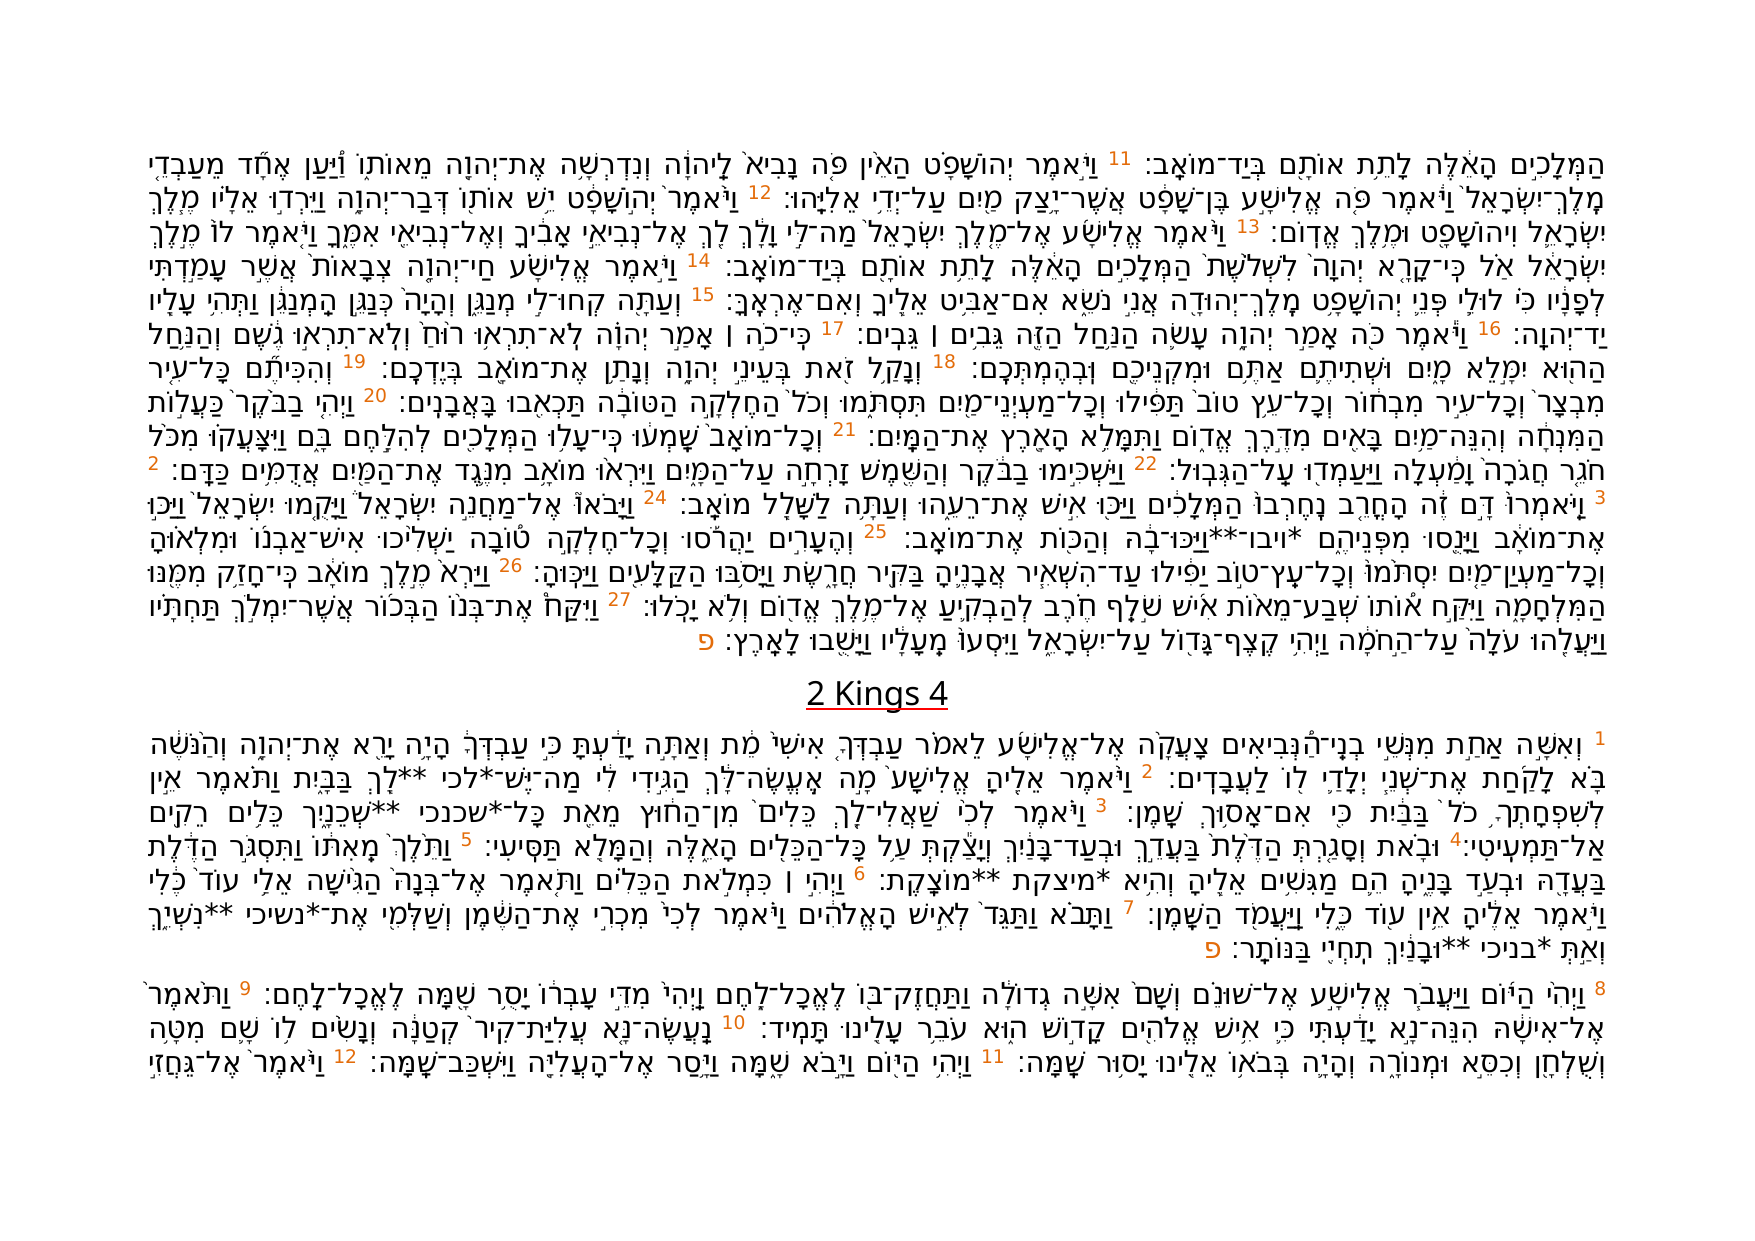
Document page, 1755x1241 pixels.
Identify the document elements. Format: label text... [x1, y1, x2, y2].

text 1 וִיהוֹרָ֣ם בֶּן־אַחְאָ֗ב מָלַ֤ךְ עַל־יִשְׂרָאֵל֙ בְּשֹׁ֣מְר֔וֹן בִּשְׁנַת֙ שְׁמֹנֶ֣ה עֶשְׂרֵ֔ה לִיהוֹשָׁפָ֖ט מֶ֣לֶךְ יְהוּדָ֑ה וַיִּמְלֹ֖ךְ שְׁתֵּים־עֶשְׂרֵ֥ה שָׁנָֽה׃ ‬‬‬‬‬2 וַיַּעֲשֶׂ֤ה הָרַע֙ בְּעֵינֵ֣י יְהוָ֔ה רַ֕ק לֹ֥א כְאָבִ֖יו וּכְאִמּ֑וֹ וַיָּ֙סַר֙ אֶת־מַצְּבַ֣ת הַבַּ֔עַל אֲשֶׁ֥ר עָשָׂ֖ה אָבִֽיו׃ ‬‬‬3 רַ֠ק בְּחַטֹּ֞אות יָרָבְעָ֧ם בֶּֽן־נְבָ֛ט אֲשֶׁר־הֶחֱטִ֥יא אֶת־יִשְׂרָאֵ֖ל דָּבֵ֑ק לֹא־סָ֖ר מִמֶּֽנָּה׃ ס ‬‬‬4 וּמֵישַׁ֥ע מֶֽלֶךְ־מוֹאָ֖ב הָיָ֣ה נֹקֵ֑ד וְהֵשִׁ֤יב לְמֶֽלֶךְ־יִשְׂרָאֵל֙ מֵאָה־אֶ֣לֶף כָּרִ֔ים וּמֵ֥אָה אֶ֖לֶף אֵילִ֥ים צָֽמֶר׃ ‬‬‬5 וַיְהִ֖י כְּמ֣וֹת אַחְאָ֑ב וַיִּפְשַׁ֥ע מֶֽלֶךְ־מוֹאָ֖ב בְּמֶ֥לֶךְ יִשְׂרָאֵֽל׃ ‬‬‬6 וַיֵּצֵ֞א הַמֶּ֧לֶךְ יְהוֹרָ֛ם בַּיּ֥וֹם הַה֖וּא מִשֹּׁמְר֑וֹן וַיִּפְקֹ֖ד אֶת־כָּל־יִשְׂרָאֵֽל׃ ‬‬‬7 וַיֵּ֡לֶךְ וַיִּשְׁלַח֩ אֶל־יְהוֹשָׁפָ֨ט מֶֽלֶךְ־יְהוּדָ֜ה לֵאמֹ֗ר מֶ֤לֶךְ מוֹאָב֙ פָּשַׁ֣ע בִּ֔י הֲתֵלֵ֥ךְ אִתִּ֛י אֶל־מוֹאָ֖ב לַמִּלְחָמָ֑ה וַיֹּ֣אמֶר אֶעֱלֶ֔ה כָּמ֧וֹנִי כָמ֛וֹךָ כְּעַמִּ֥י כְעַמֶּ֖ךָ כְּסוּסַ֥י כְּסוּסֶֽיךָ׃ ‬‬‬8 וַיֹּ֕אמֶר אֵי־זֶ֥ה הַדֶּ֖רֶךְ נַעֲלֶ֑ה וַיֹּ֕אמֶר דֶּ֖רֶךְ מִדְבַּ֥ר אֱדֽוֹם׃ ‬‬‬9 וַיֵּלֶךְ֩ מֶ֨לֶךְ יִשְׂרָאֵ֤ל וּמֶֽלֶך־יְהוּדָה֙ וּמֶ֣לֶךְ אֱד֔וֹם וַיָּסֹ֕בּוּ דֶּ֖רֶךְ שִׁבְעַ֣ת יָמִ֑ים וְלֹא־הָיָ֨ה מַ֧יִם לַֽמַּחֲנֶ֛ה וְלַבְּהֵמָ֖ה אֲשֶׁ֥ר בְּרַגְלֵיהֶֽם׃ ‬‬‬10 וַיֹּ֖אמֶר מֶ֣לֶךְ יִשְׂרָאֵ֑ל אֲהָ֕הּ כִּֽי־קָרָ֣א יְהוָ֗ה לִשְׁלֹ֙שֶׁת֙ הַמְּלָכִ֣ים הָאֵ֔לֶּה לָתֵ֥ת אוֹתָ֖ם בְּיַד־מוֹאָֽב׃ ‬‬‬11 וַיֹּ֣אמֶר יְהוֹשָׁפָ֗ט הַאֵ֨ין פֹּ֤ה נָבִיא֙ לַֽיהוָ֔ה וְנִדְרְשָׁ֥ה אֶת־יְהוָ֖ה מֵאוֹת֑וֹ וַ֠יַּעַן אֶחָ֞ד מֵעַבְדֵ֤י מֶֽלֶךְ־יִשְׂרָאֵל֙ וַיֹּ֔אמֶר פֹּ֚ה אֱלִישָׁ֣ע בֶּן־שָׁפָ֔ט אֲשֶׁר־יָ֥צַק מַ֖יִם עַל־יְדֵ֥י אֵלִיָּֽהוּ׃ ‬‬‬12 וַיֹּ֙אמֶר֙ יְה֣וֹשָׁפָ֔ט יֵ֥שׁ אוֹת֖וֹ דְּבַר־יְהוָ֑ה וַיֵּרְד֣וּ אֵלָ֗יו מֶ֧לֶךְ יִשְׂרָאֵ֛ל וִיהוֹשָׁפָ֖ט וּמֶ֥לֶךְ אֱדֽוֹם׃ ‬‬‬13 וַיֹּ֨אמֶר אֱלִישָׁ֜ע אֶל־מֶ֤לֶךְ יִשְׂרָאֵל֙ מַה־לִּ֣י וָלָ֔ךְ לֵ֚ךְ אֶל־נְבִיאֵ֣י אָבִ֔יךָ וְאֶל־נְבִיאֵ֖י אִמֶּ֑ךָ וַיֹּ֤אמֶר לוֹ֙ מֶ֣לֶךְ יִשְׂרָאֵ֔ל אַ֗ל כִּֽי־קָרָ֤א יְהוָה֙ לִשְׁלֹ֙שֶׁת֙ הַמְּלָכִ֣ים הָאֵ֔לֶּה לָתֵ֥ת אוֹתָ֖ם בְּיַד־מוֹאָֽב׃ ‬‬‬14 וַיֹּ֣אמֶר אֱלִישָׁ֗ע חַי־יְהוָ֤ה צְבָאוֹת֙ אֲשֶׁ֣ר עָמַ֣דְתִּי לְפָנָ֔יו כִּ֗י לוּלֵ֛י פְּנֵ֛י יְהוֹשָׁפָ֥ט מֶֽלֶךְ־יְהוּדָ֖ה אֲנִ֣י נֹשֵׂ֑א אִם־אַבִּ֥יט אֵלֶ֖יךָ וְאִם־אֶרְאֶֽךָּ׃ ‬‬‬15 וְעַתָּ֖ה קְחוּ־לִ֣י מְנַגֵּ֑ן וְהָיָה֙ כְּנַגֵּ֣ן הַֽמְנַגֵּ֔ן וַתְּהִ֥י עָלָ֖יו יַד־יְהוָֽה׃ ‬‬‬16 וַיֹּ֕אמֶר כֹּ֖ה אָמַ֣ר יְהוָ֑ה עָשֹׂ֛ה הַנַּ֥חַל הַזֶּ֖ה גֵּבִ֥ים ׀ גֵּבִֽים׃ ‬‬‬17 כִּֽי־כֹ֣ה ׀ אָמַ֣ר יְהוָ֗ה לֹֽא־תִרְא֥וּ ר֙וּחַ֙ וְלֹֽא־תִרְא֣וּ גֶ֔שֶׁם וְהַנַּ֥חַל הַה֖וּא יִמָּ֣לֵא מָ֑יִם וּשְׁתִיתֶ֛ם אַתֶּ֥ם וּמִקְנֵיכֶ֖ם וּֽבְהֶמְתְּכֶֽם׃ ‬‬‬18 וְנָקַ֥ל זֹ֖את בְּעֵינֵ֣י יְהוָ֑ה וְנָתַ֥ן אֶת־מוֹאָ֖ב בְּיֶדְכֶֽם׃ ‬‬‬19 וְהִכִּיתֶ֞ם כָּל־עִ֤יר מִבְצָר֙ וְכָל־עִ֣יר מִבְח֔וֹר וְכָל־עֵ֥ץ טוֹב֙ תַּפִּ֔ילוּ וְכָל־מַעְיְנֵי־מַ֖יִם תִּסְתֹּ֑מוּ וְכֹל֙ הַחֶלְקָ֣ה הַטּוֹבָ֔ה תַּכְאִ֖בוּ בָּאֲבָנִֽים׃ ‬‬‬20 וַיְהִ֤י בַבֹּ֙קֶר֙ כַּעֲל֣וֹת הַמִּנְחָ֔ה וְהִנֵּה־מַ֥יִם בָּאִ֖ים מִדֶּ֣רֶךְ אֱד֑וֹם וַתִּמָּלֵ֥א הָאָ֖רֶץ אֶת־הַמָּֽיִם׃ ‬‬‬21 וְכָל־מוֹאָב֙ שָֽׁמְע֔וּ כִּֽי־עָל֥וּ הַמְּלָכִ֖ים לְהִלָּ֣חֶם בָּ֑ם וַיִּצָּעֲק֗וּ מִכֹּ֨ל חֹגֵ֤ר חֲגֹרָה֙ וָמַ֔עְלָה וַיַּעַמְד֖וּ עַֽל־הַגְּבֽוּל׃ ‬‬‬22 וַיַּשְׁכִּ֣ימוּ בַבֹּ֔קֶר וְהַשֶּׁ֖מֶשׁ זָרְחָ֣ה עַל־הַמָּ֑יִם וַיִּרְא֨וּ מוֹאָ֥ב מִנֶּ֛גֶד אֶת־הַמַּ֖יִם אֲדֻמִּ֥ים כַּדָּֽם׃ ‬‬‬23 וַיֹּֽאמְרוּ֙ דָּ֣ם זֶ֔ה הָחֳרֵ֤ב נֶֽחֶרְבוּ֙ הַמְּלָכִ֔ים וַיַּכּ֖וּ אִ֣ישׁ אֶת־רֵעֵ֑הוּ וְעַתָּ֥ה לַשָּׁלָ֖ל מוֹאָֽב׃ ‬‬‬24 וַיָּבֹאוּ֮ אֶל־מַחֲנֵ֣ה יִשְׂרָאֵל֒ וַיָּקֻ֤מוּ יִשְׂרָאֵל֙ וַיַּכּ֣וּ אֶת־מוֹאָ֔ב וַיָּנֻ֖סוּ מִפְּנֵיהֶ֑ם *ויבו־**וַיַּכּוּ־בָ֔הּ וְהַכּ֖וֹת אֶת־מוֹאָֽב׃ ‬‬‬25 וְהֶעָרִ֣ים יַהֲרֹ֡סוּ וְכָל־חֶלְקָ֣ה ט֠וֹבָה יַשְׁלִ֨יכוּ אִישׁ־אַבְנ֜וֹ וּמִלְא֗וּהָ וְכָל־מַעְיַן־מַ֤יִם יִסְתֹּ֙מוּ֙ וְכָל־עֵֽץ־ט֣וֹב יַפִּ֔ילוּ עַד־הִשְׁאִ֧יר אֲבָנֶ֛יהָ בַּקִּ֖יר חֲרָ֑שֶׂת וַיָּסֹ֥בּוּ הַקַּלָּעִ֖ים וַיַּכּֽוּהָ׃ ‬‬‬26 וַיַּרְא֙ מֶ֣לֶךְ מוֹאָ֔ב כִּֽי־חָזַ֥ק מִמֶּ֖נּוּ הַמִּלְחָמָ֑ה וַיִּקַּ֣ח א֠וֹתוֹ שְׁבַע־מֵא֨וֹת אִ֜ישׁ שֹׁ֣לֵֽף חֶ֗רֶב לְהַבְקִ֛יעַ אֶל־מֶ֥לֶךְ אֱד֖וֹם וְלֹ֥א יָכֹֽלוּ׃ ‬‬‬27 וַיִּקַּח֩ אֶת־בְּנ֨וֹ הַבְּכ֜וֹר אֲשֶׁר־יִמְלֹ֣ךְ תַּחְתָּ֗יו וַיַּעֲלֵ֤הוּ עֹלָה֙ עַל־הַ֣חֹמָ֔ה וַיְהִ֥י קֶצֶף־גָּד֖וֹל עַל־יִשְׂרָאֵ֑ל וַיִּסְעוּ֙ מֵֽעָלָ֔יו וַיָּשֻׁ֖בוּ לָאָֽרֶץ׃ פ ‬‬‬‬‬‬‬‬‬‬‬‬‬‬‬‬‬‬‬‬‬‬‬‬‬‬‬‬‬ [148, 148, 1606, 657]
text 2 Kings 4‬‬ [148, 669, 1606, 715]
text 8 וַיְהִ֨י הַיּ֜וֹם וַיַּעֲבֹ֧ר אֱלִישָׁ֣ע אֶל־שׁוּנֵ֗ם וְשָׁם֙ אִשָּׁ֣ה גְדוֹלָ֔ה וַתַּחֲזֶק־בּ֖וֹ לֶאֱכָל־לָ֑חֶם וַֽיְהִי֙ מִדֵּ֣י עָבְר֔וֹ יָסֻ֥ר שָׁ֖מָּה לֶאֱכָל־לָֽחֶם׃ ‬‬‬9 וַתֹּ֙אמֶר֙ אֶל־אִישָׁ֔הּ הִנֵּה־נָ֣א יָדַ֔עְתִּי כִּ֛י אִ֥ישׁ אֱלֹהִ֖ים קָד֣וֹשׁ ה֑וּא עֹבֵ֥ר עָלֵ֖ינוּ תָּמִֽיד׃ ‬‬‬10 נַֽעֲשֶׂה־נָּ֤א עֲלִיַּת־קִיר֙ קְטַנָּ֔ה וְנָשִׂ֨ים ל֥וֹ שָׁ֛ם מִטָּ֥ה וְשֻׁלְחָ֖ן וְכִסֵּ֣א וּמְנוֹרָ֑ה וְהָיָ֛ה בְּבֹא֥וֹ אֵלֵ֖ינוּ יָס֥וּר שָֽׁמָּה׃ ‬‬‬11 וַיְהִ֥י הַיּ֖וֹם וַיָּ֣בֹא שָׁ֑מָּה וַיָּ֥סַר אֶל־הָעֲלִיָּ֖ה וַיִּשְׁכַּב־שָֽׁמָּה׃ ‬‬‬12 וַיֹּ֙אמֶר֙ אֶל־גֵּחֲזִ֣י נַעֲר֔וֹ קְרָ֖א לַשּׁוּנַמִּ֣ית הַזֹּ֑את וַיִּקְרָא־לָ֔הּ וַֽתַּעֲמֹ֖ד לְפָנָֽיו׃ ‬‬‬13 וַיֹּ֣אמֶר ל֗וֹ אֱמָר־נָ֣א אֵלֶיהָ֮ הִנֵּ֣ה חָרַ֣דְתְּ ׀ אֵלֵינוּ֮ אֶת־כָּל־הַחֲרָדָ֣ה הַזֹּאת֒ מֶ֚ה לַעֲשׂ֣וֹת לָ֔ךְ הֲיֵ֤שׁ לְדַבֶּר־לָךְ֙ אֶל־הַמֶּ֔לֶךְ א֖וֹ אֶל־שַׂ֣ר הַצָּבָ֑א וַתֹּ֕אמֶר בְּת֥וֹךְ עַמִּ֖י אָנֹכִ֥י יֹשָֽׁבֶת׃ ‬‬‬14 וַיֹּ֕אמֶר וּמֶ֖ה לַעֲשׂ֣וֹת לָ֑הּ וַיֹּ֣אמֶר גֵּיחֲזִ֗י אֲבָ֛ל בֵּ֥ן אֵֽין־לָ֖הּ וְאִישָׁ֥הּ זָקֵֽן׃ ‬‬‬15 וַיֹּ֖אמֶר קְרָא־לָ֑הּ וַיִּקְרָא־לָ֔הּ וַֽתַּעֲמֹ֖ד בַּפָּֽתַח׃ ‬‬‬16 וַיֹּ֗אמֶר לַמּוֹעֵ֤ד הַזֶּה֙ כָּעֵ֣ת חַיָּ֔ה *אתי **אַ֖תְּ חֹבֶ֣קֶת בֵּ֑ן וַתֹּ֗אמֶר אַל־אֲדֹנִי֙ אִ֣ישׁ הָאֱלֹהִ֔ים אַל־תְּכַזֵּ֖ב בְּשִׁפְחָתֶֽךָ׃ ‬‬‬17 וַתַּ֥הַר הָאִשָּׁ֖ה וַתֵּ֣לֶד בֵּ֑ן לַמּוֹעֵ֤ד הַזֶּה֙ כָּעֵ֣ת חַיָּ֔ה אֲשֶׁר־דִּבֶּ֥ר אֵלֶ֖יהָ אֱלִישָֽׁע׃ ‬‬‬18 וַיִּגְדַּ֖ל הַיָּ֑לֶד וַיְהִ֣י הַיּ֔וֹם וַיֵּצֵ֥א אֶל־אָבִ֖יו אֶל־הַקֹּצְרִֽים׃ ‬‬‬19 וַיֹּ֥אמֶר אֶל־אָבִ֖יו רֹאשִׁ֣י ׀ רֹאשִׁ֑י וַיֹּ֙אמֶר֙ אֶל־הַנַּ֔עַר שָׂאֵ֖הוּ אֶל־אִמּֽוֹ׃ ‬‬‬20 וַיִּשָּׂאֵ֔הוּ וַיְבִיאֵ֖הוּ אֶל־אִמּ֑וֹ וַיֵּ֧שֶׁב עַל־בִּרְכֶּ֛יהָ עַד־הַֽצָּהֳרַ֖יִם וַיָּמֹֽת׃ ‬‬‬21 וַתַּ֙עַל֙ וַתַּשְׁכִּבֵ֔הוּ עַל־מִטַּ֖ת אִ֣ישׁ הָאֱלֹהִ֑ים וַתִּסְגֹּ֥ר בַּעֲד֖וֹ וַתֵּצֵֽא׃ ‬‬‬22 וַתִּקְרָא֮ אֶל־אִישָׁהּ֒ וַתֹּ֗אמֶר שִׁלְחָ֨ה נָ֥א לִי֙ אֶחָ֣ד מִן־הַנְּעָרִ֔ים וְאַחַ֖ת הָאֲתֹנ֑וֹת וְאָר֛וּצָה עַד־אִ֥ישׁ הָאֱלֹהִ֖ים וְאָשֽׁוּבָה׃ ‬‬‬23 וַיֹּ֗אמֶר מַ֠דּוּעַ *אתי **אַ֣תְּ *הלכתי **הֹלֶ֤כֶת אֵלָיו֙ הַיּ֔וֹם לֹֽא־חֹ֖דֶשׁ וְלֹ֣א שַׁבָּ֑ת וַתֹּ֖אמֶר שָׁלֽוֹם׃ ‬‬‬24 וַֽתַּחֲבֹשׁ֙ הָֽאָת֔וֹן וַתֹּ֥אמֶר אֶֽל־נַעֲרָ֖הּ נְהַ֣ג וָלֵ֑ךְ אַל־תַּעֲצָר־לִ֣י לִרְכֹּ֔ב כִּ֖י אִם־אָמַ֥רְתִּי לָֽךְ׃ ‬‬‬25 וַתֵּ֗לֶךְ וַתָּב֛וֹא אֶל־אִ֥ישׁ הָאֱלֹהִ֖ים אֶל־הַ֣ר הַכַּרְמֶ֑ל וַ֠יְהִי כִּרְא֨וֹת אִישׁ־הָאֱלֹהִ֤ים אֹתָהּ֙ מִנֶּ֔גֶד וַיֹּ֙אמֶר֙ אֶל־גֵּיחֲזִ֣י נַעֲר֔וֹ הִנֵּ֖ה הַשׁוּנַּמִּ֥ית הַלָּֽז׃ ‬‬‬26 עַתָּה֮ רֽוּץ־נָ֣א לִקְרָאתָהּ֒ וֶאֱמָר־לָ֗הּ הֲשָׁל֥וֹם לָ֛ךְ הֲשָׁל֥וֹם לְאִישֵׁ֖ךְ הֲשָׁל֣וֹם לַיָּ֑לֶד וַתֹּ֖אמֶר שָׁלֽוֹם׃ ‬‬‬27 וַתָּבֹ֞א אֶל־אִ֤ישׁ הָֽאֱלֹהִים֙ אֶל־הָהָ֔ר וַֽתַּחֲזֵ֖ק בְּרַגְלָ֑יו וַיִּגַּ֨שׁ גֵּֽיחֲזִ֜י לְהָדְפָ֗הּ וַיֹּאמֶר֩ אִ֨ישׁ הָאֱלֹהִ֤ים הַרְפֵּֽה־לָהּ֙ כִּֽי־נַפְשָׁ֣הּ מָֽרָה־לָ֔הּ וַֽיהוָה֙ הֶעְלִ֣ים מִמֶּ֔נִּי וְלֹ֥א הִגִּ֖יד לִֽי׃ ‬‬‬28 וַתֹּ֕אמֶר הֲשָׁאַ֥לְתִּי בֵ֖ן מֵאֵ֣ת אֲדֹנִ֑י הֲלֹ֣א אָמַ֔רְתִּי לֹ֥א תַשְׁלֶ֖ה אֹתִֽי׃ ‬‬‬29 וַיֹּ֨אמֶר לְגֵיחֲזִ֜י חֲגֹ֣ר מָתְנֶ֗יךָ וְקַ֨ח מִשְׁעַנְתִּ֣י בְיָדְךָ֮ וָלֵךְ֒ כִּֽי־תִמְצָ֥א אִישׁ֙ לֹ֣א תְבָרְכֶ֔נּוּ וְכִֽי־יְבָרֶכְךָ֥ אִ֖ישׁ לֹ֣א תַעֲנֶ֑נּוּ וְשַׂמְתָּ֥ מִשְׁעַנְתִּ֖י עַל־פְּנֵ֥י הַנָּֽעַר׃ ‬‬‬30 וַתֹּ֙אמֶר֙ אֵ֣ם הַנַּ֔עַר חַי־יְהוָ֥ה וְחֵֽי־נַפְשְׁךָ֖ אִם־אֶעֶזְבֶ֑ךָּ וַיָּ֖קָם וַיֵּ֥לֶךְ אַחֲרֶֽיהָ׃ ‬‬‬31 וְגֵחֲזִ֞י עָבַ֣ר לִפְנֵיהֶ֗ם וַיָּ֤שֶׂם אֶת־הַמִּשְׁעֶ֙נֶת֙ עַל־פְּנֵ֣י הַנַּ֔עַר וְאֵ֥ין ק֖וֹל וְאֵ֣ין קָ֑שֶׁב וַיָּ֤שָׁב לִקְרָאתוֹ֙ וַיַּגֶּד־ל֣וֹ לֵאמֹ֔ר לֹ֥א הֵקִ֖יץ הַנָּֽעַר׃ ‬‬‬32 וַיָּבֹ֥א אֱלִישָׁ֖ע הַבָּ֑יְתָה וְהִנֵּ֤ה הַנַּ֙עַר֙ מֵ֔ת מֻשְׁכָּ֖ב עַל־מִטָּתֽוֹ׃ ‬‬‬33 וַיָּבֹ֕א וַיִּסְגֹּ֥ר הַדֶּ֖לֶת בְּעַ֣ד שְׁנֵיהֶ֑ם וַיִּתְפַּלֵּ֖ל אֶל־יְהוָֽה׃ ‬‬‬34 וַיַּ֜עַל וַיִּשְׁכַּ֣ב עַל־הַיֶּ֗לֶד וַיָּשֶׂם֩ פִּ֨יו עַל־פִּ֜יו וְעֵינָ֤יו עַל־עֵינָיו֙ וְכַפָּ֣יו עַל־*כפו **כַּפָּ֔יו וַיִּגְהַ֖ר עָלָ֑יו וַיָּ֖חָם בְּשַׂ֥ר הַיָּֽלֶד׃ ‬‬‬35 וַיָּ֜שָׁב וַיֵּ֣לֶךְ בַּבַּ֗יִת אַחַ֥ת הֵ֙נָּה֙ וְאַחַ֣ת הֵ֔נָּה וַיַּ֖עַל וַיִּגְהַ֣ר עָלָ֑יו וַיְזוֹרֵ֤ר הַנַּ֙עַר֙ עַד־שֶׁ֣בַע פְּעָמִ֔ים וַיִּפְקַ֥ח הַנַּ֖עַר אֶת־עֵינָֽיו׃ ‬‬‬36 וַיִּקְרָ֣א אֶל־גֵּיחֲזִ֗י וַיֹּ֙אמֶר֙ קְרָא֙ אֶל־הַשֻּׁנַּמִּ֣ית הַזֹּ֔את וַיִּקְרָאֶ֖הָ וַתָּב֣וֹא אֵלָ֑יו וַיֹּ֖אמֶר שְׂאִ֥י בְנֵֽךְ׃ ‬‬‬37 וַתָּבֹא֙ וַתִּפֹּ֣ל עַל־רַגְלָ֔יו וַתִּשְׁתַּ֖חוּ אָ֑רְצָה וַתִּשָּׂ֥א אֶת־בְּנָ֖הּ וַתֵּצֵֽא׃ פ ‬‬‬‬‬‬‬‬‬‬‬‬‬‬‬‬‬‬‬‬‬‬‬‬‬‬‬‬‬‬‬‬‬ [148, 978, 1606, 1079]
text 1 וְאִשָּׁ֣ה אַחַ֣ת מִנְּשֵׁ֣י בְנֵֽי־הַ֠נְּבִיאִים צָעֲקָ֨ה אֶל־אֱלִישָׁ֜ע לֵאמֹ֗ר עַבְדְּךָ֤ אִישִׁי֙ מֵ֔ת וְאַתָּ֣ה יָדַ֔עְתָּ כִּ֣י עַבְדְּךָ֔ הָיָ֥ה יָרֵ֖א אֶת־יְהוָ֑ה וְהַ֨נֹּשֶׁ֔ה בָּ֗א לָקַ֜חַת אֶת־שְׁנֵ֧י יְלָדַ֛י ל֖וֹ לַעֲבָדִֽים׃ 2 וַיֹּ֨אמֶר אֵלֶ֤יהָ אֱלִישָׁע֙ מָ֣ה אֽ͏ֶעֱשֶׂה־לָּ֔ךְ הַגִּ֣ידִי לִ֔י מַה־יֶּשׁ־*לכי **לָ֖ךְ בַּבָּ֑יִת וַתֹּ֗אמֶר אֵ֣ין לְשִׁפְחָתְךָ֥ כֹל֙ בַּבַּ֔יִת כִּ֖י אִם־אָס֥וּךְ שָֽׁמֶן׃ ‬‬‬3 וַיֹּ֗אמֶר לְכִ֨י שַׁאֲלִי־לָ֤ךְ כֵּלִים֙ מִן־הַח֔וּץ מֵאֵ֖ת כָּל־*שכנכי **שְׁכֵנָ֑יִך כֵּלִ֥ים רֵקִ֖ים אַל־תַּמְעִֽיטִי׃‬‬‬‬4 וּבָ֗את וְסָגַ֤רְתְּ הַדֶּ֙לֶת֙ בַּעֲדֵ֣ךְ וּבְעַד־בָּנַ֔יִךְ וְיָצַ֕קְתְּ עַ֥ל כָּל־הַכֵּלִ֖ים הָאֵ֑לֶּה וְהַמָּלֵ֖א תַּסִּֽיעִי׃ ‬‬‬5 וַתֵּ֙לֶךְ֙ מֵֽאִתּ֔וֹ וַתִּסְגֹּ֣ר הַדֶּ֔לֶת בַּעֲדָ֖הּ וּבְעַ֣ד בָּנֶ֑יהָ הֵ֛ם מַגִּשִׁ֥ים אֵלֶ֖יהָ וְהִ֥יא *מיצקת **מוֹצָֽקֶת׃ ‬‬‬6 וַיְהִ֣י ׀ כִּמְלֹ֣את הַכֵּלִ֗ים וַתֹּ֤אמֶר אֶל־בְּנָהּ֙ הַגִּ֨ישָׁה אֵלַ֥י עוֹד֙ כֶּ֔לִי וַיֹּ֣אמֶר אֵלֶ֔יהָ אֵ֥ין ע֖וֹד כֶּ֑לִי וַֽיַּעֲמֹ֖ד הַשָּֽׁמֶן׃ ‬‬‬7 וַתָּבֹ֗א וַתַּגֵּד֙ לְאִ֣ישׁ הָאֱלֹהִ֔ים וַיֹּ֗אמֶר לְכִי֙ מִכְרִ֣י אֶת־הַשֶּׁ֔מֶן וְשַׁלְּמִ֖י אֶת־*נשיכי **נִשְׁיֵ֑ךְ וְאַ֣תְּ *בניכי **וּבָנַ֔יִךְ תִֽחְיִ֖י בַּנּוֹתָֽר׃ פ ‬‬‬‬‬‬‬‬‬ [148, 727, 1606, 965]
